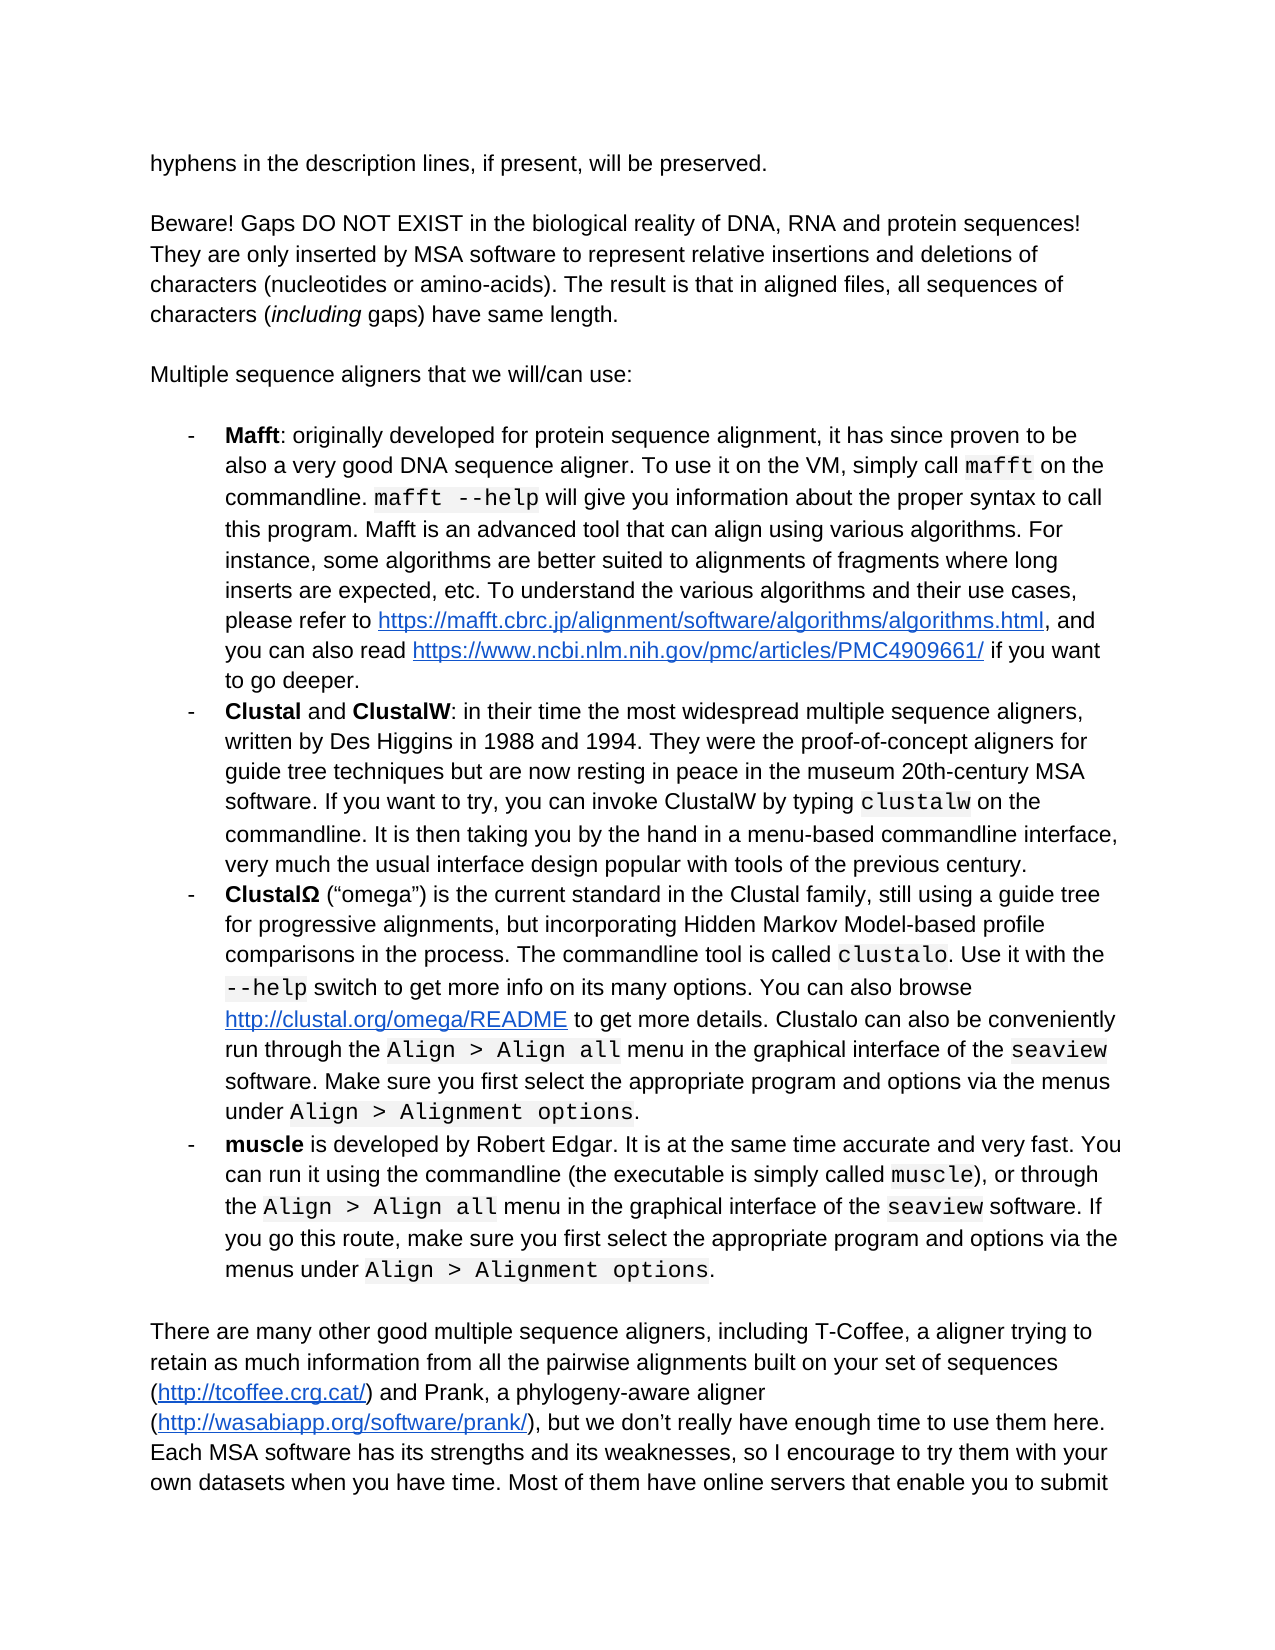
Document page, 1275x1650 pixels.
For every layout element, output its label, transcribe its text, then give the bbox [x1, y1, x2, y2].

list Mafft: originally developed for protein sequence alignment, it has since proven to be also a very good DNA sequence aligner. To use it on the VM, simply call mafft on the commandline. mafft --help will give you information about the proper syntax to call this program. Mafft is an advanced tool that can align using various algorithms. For instance, some algorithms are better suited to alignments of fragments where long inserts are expected, etc. To understand the various algorithms and their use cases, please refer to https://mafft.cbrc.jp/alignment/software/algorithms/algorithms.html, and you can also read https://www.ncbi.nlm.nih.gov/pmc/articles/PMC4909661/ if you want to go deeper. [187, 422, 1125, 694]
text hyphens in the description lines, if present, will be preserved. [150, 150, 1125, 176]
list ClustalΩ (“omega”) is the current standard in the Clustal family, still using a guide tree for progressive alignments, but incorporating Hidden Markov Model-based profile comparisons in the process. The commandline tool is called clustalo. Use it with the --help switch to get more info on its many options. You can also browse http://clustal.org/omega/README to get more details. Clustalo can also be conveniently run through the Align > Align all menu in the graphical interface of the seaview software. Make sure you first select the appropriate program and options via the menus under Align > Alignment options. [187, 881, 1125, 1127]
list Clustal and ClustalW: in their time the most widespread multiple sequence aligners, written by Des Higgins in 1988 and 1994. They were the proof-of-concept aligners for guide tree techniques but are now resting in peace in the museum 20th-century MSA software. If you want to try, you can invoke ClustalW by typing clustalw on the commandline. It is then taking you by the hand in a menu-based commandline interface, very much the usual interface design popular with tools of the previous century. [187, 698, 1125, 877]
text There are many other good multiple sequence aligners, including T-Coffee, a aligner trying to retain as much information from all the pairwise alignments built on your set of sequences (http://tcoffee.crg.cat/) and Prank, a phylogeny-aware aligner (http://wasabiapp.org/software/prank/), but we don’t really have enough time to use them here. Each MSA software has its strengths and its weaknesses, so I encourage to try them with your own datasets when you have time. Most of them have online servers that enable you to submit [150, 1318, 1125, 1496]
text Beware! Gaps DO NOT EXIST in the biological reality of DNA, RNA and protein sequences! They are only inserted by MSA software to represent relative insertions and deletions of characters (nucleotides or amino-acids). The result is that in aligned files, all sequences of characters (including gaps) have same length. [150, 210, 1125, 327]
list muscle is developed by Robert Edgar. It is at the same time accurate and very fast. You can run it using the commandline (the executable is simply called muscle), or through the Align > Align all menu in the graphical interface of the seaview software. If you go this route, make sure you first select the appropriate program and options via the menus under Align > Alignment options. [187, 1131, 1125, 1284]
text Multiple sequence aligners that we will/can use: [150, 361, 1125, 388]
